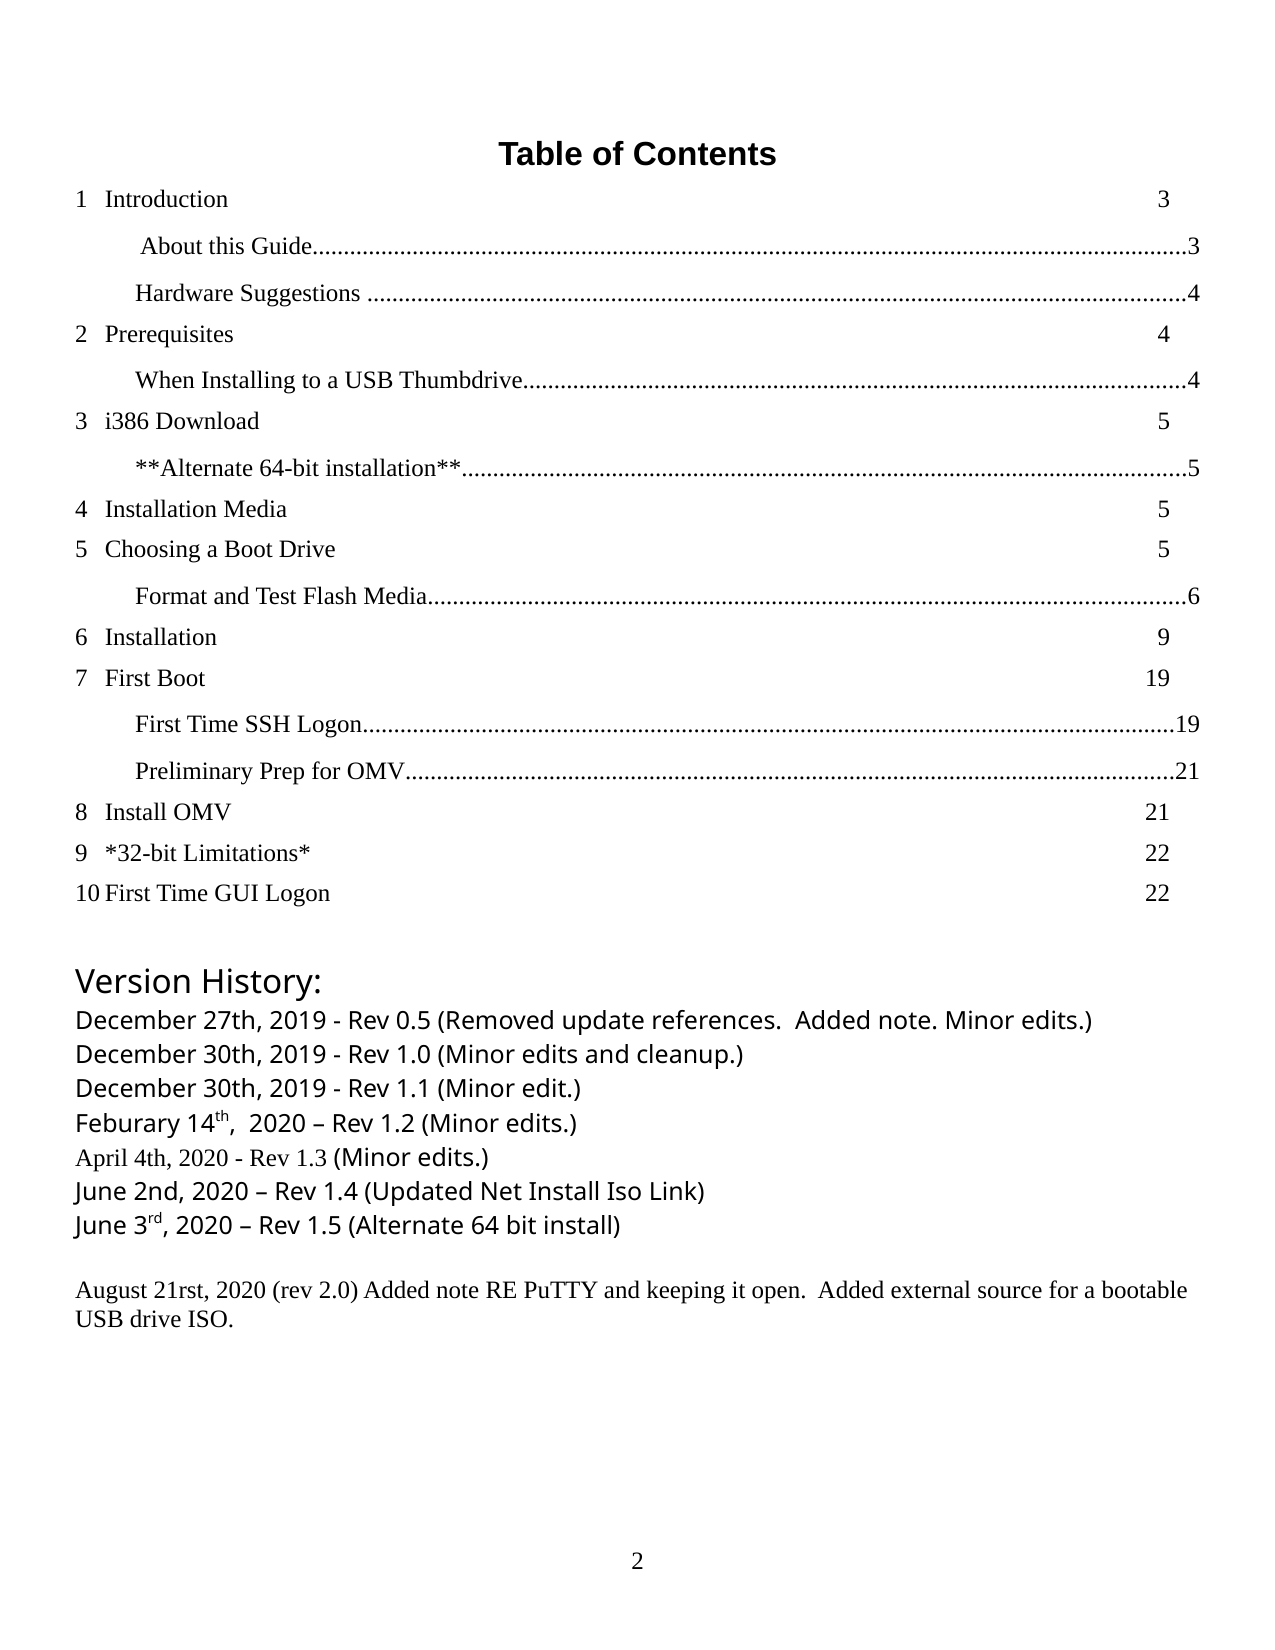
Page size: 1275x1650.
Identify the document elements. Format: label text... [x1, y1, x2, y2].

subtitle i386 Download 5 [75, 406, 1170, 435]
subtitle Install OMV 21 [75, 797, 1170, 826]
text December 27th, 2019 - Rev 0.5 (Removed update references. Added note. Minor edits.) [75, 1003, 1200, 1037]
subtitle Table of Contents [75, 133, 1200, 172]
subtitle First Boot 19 [75, 663, 1170, 691]
text December 30th, 2019 - Rev 1.0 (Minor edits and cleanup.) [75, 1037, 1200, 1071]
text When Installing to a USB Thumbdrive 4 [135, 366, 1200, 394]
text Preliminary Prep for OMV 21 [135, 756, 1200, 785]
subtitle Installation Media 5 [75, 494, 1170, 522]
text June 2nd, 2020 – Rev 1.4 (Updated Net Install Iso Link) June 3rd, 2020 – Rev 1.5 (Alternate 64 bit install) August 21rst, 2020 (rev 2.0) Added note RE PuTTY and keeping it open. Added external source for a bootable USB drive ISO. [75, 1173, 1200, 1333]
text Version History: [75, 958, 1200, 1003]
text Feburary 14th, 2020 – Rev 1.2 (Minor edits.) [75, 1105, 1200, 1139]
text April 4th, 2020 - Rev 1.3 (Minor edits.) [75, 1139, 1200, 1173]
subtitle Prerequisites 4 [75, 319, 1170, 347]
subtitle *32-bit Limitations* 22 [75, 838, 1170, 866]
text Hardware Suggestions 4 [135, 278, 1200, 307]
text December 30th, 2019 - Rev 1.1 (Minor edit.) [75, 1071, 1200, 1105]
subtitle Choosing a Boot Drive 5 [75, 534, 1170, 563]
text About this Guide 3 [135, 231, 1200, 260]
subtitle First Time GUI Logon 22 [75, 878, 1170, 907]
subtitle Installation 9 [75, 622, 1170, 651]
text **Alternate 64-bit installation** 5 [135, 453, 1200, 482]
subtitle Introduction 3 [75, 184, 1170, 213]
text Format and Test Flash Media 6 [135, 581, 1200, 610]
text First Time SSH Logon 19 [135, 709, 1200, 738]
